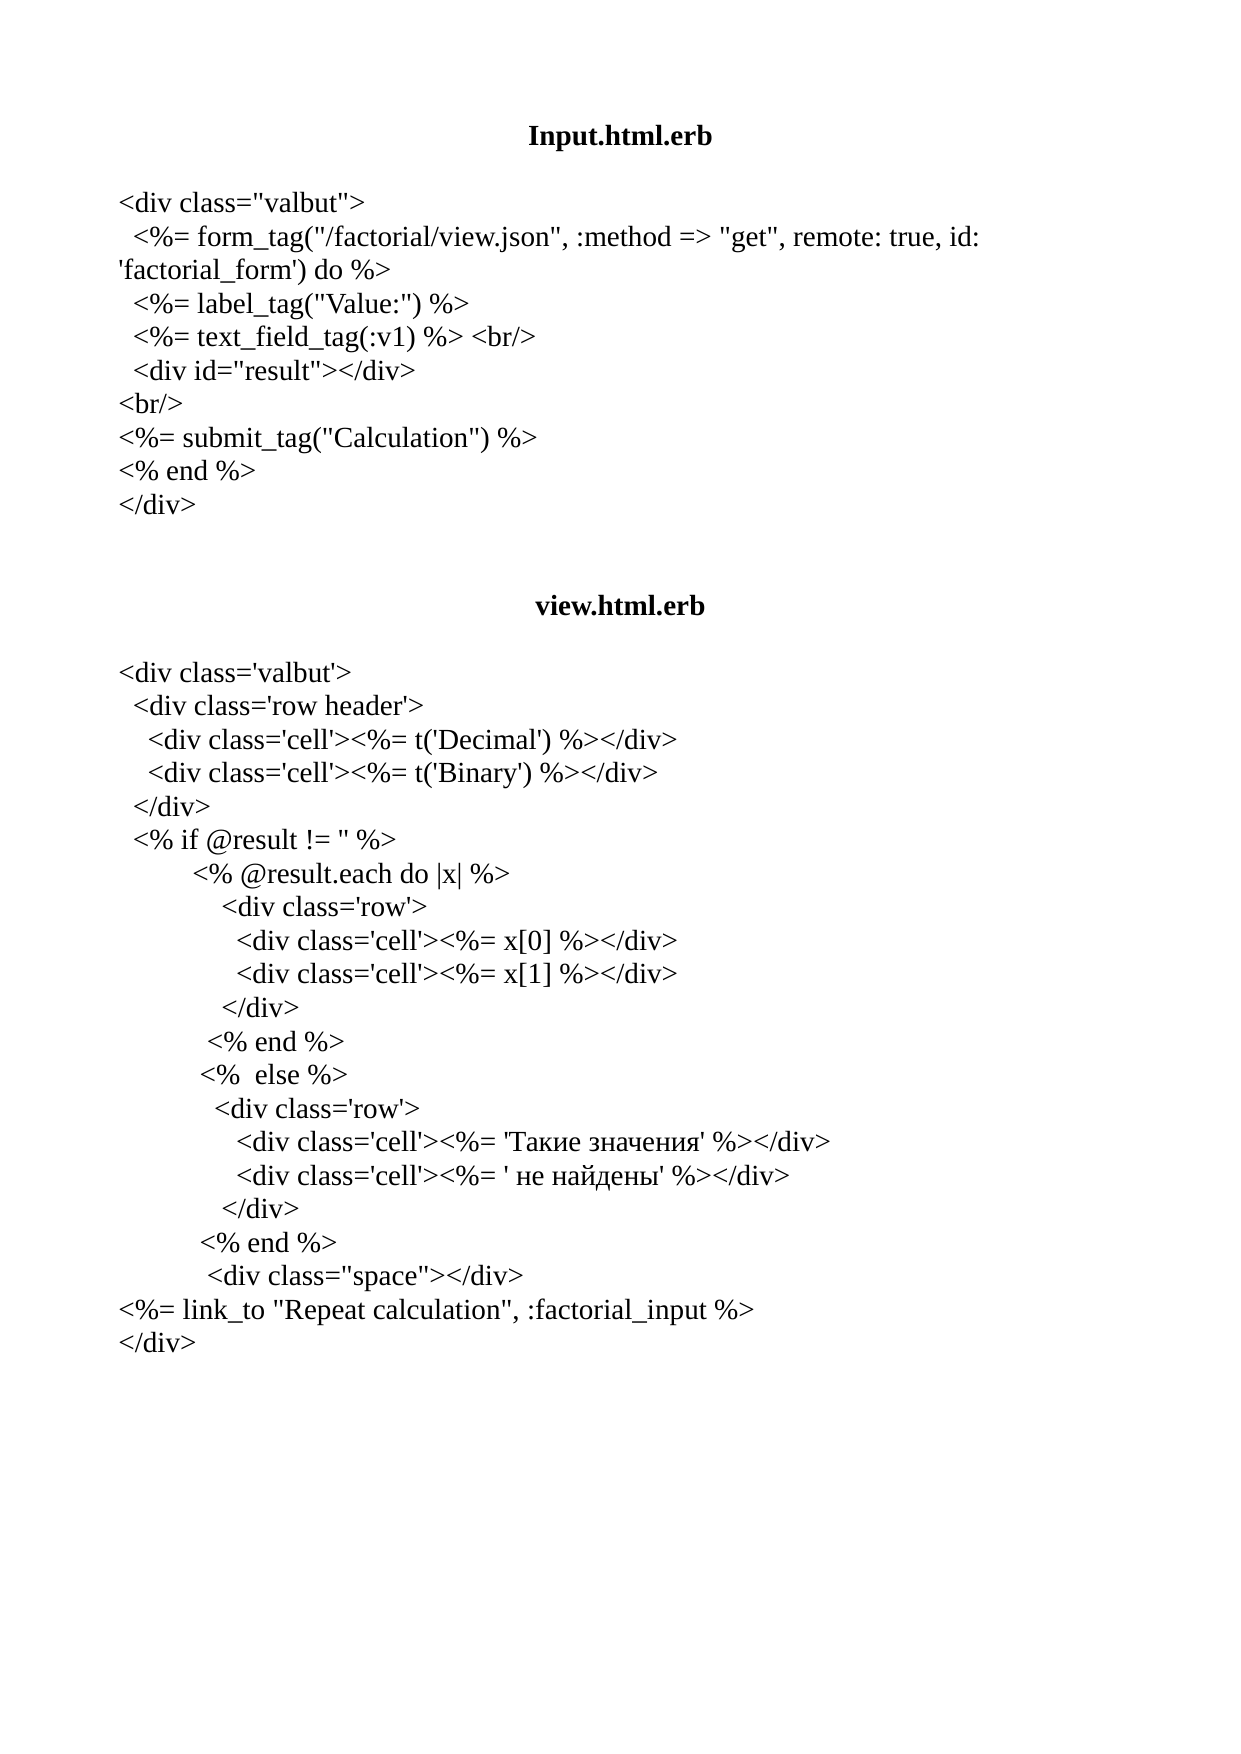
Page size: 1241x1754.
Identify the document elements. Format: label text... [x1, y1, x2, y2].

text <div class='row'> [118, 889, 1122, 923]
text <%= submit_tag("Calculation") %> [118, 420, 1122, 453]
text <br/> [118, 386, 1122, 420]
text <%= text_field_tag(:v1) %> <br/> [118, 319, 1122, 353]
text <div id="result"></div> [118, 353, 1122, 386]
text Input.html.erb [118, 118, 1122, 152]
text <div class='valbut'> [118, 655, 1122, 688]
text </div> [118, 1191, 1122, 1225]
text </div> [118, 789, 1122, 822]
text </div> [118, 487, 1122, 521]
text </div> [118, 990, 1122, 1024]
text <% @result.each do |x| %> [118, 856, 1122, 889]
text <%= link_to "Repeat calculation", :factorial_input %> [118, 1292, 1122, 1326]
text <div class='cell'><%= 'Такие значения' %></div> [118, 1124, 1122, 1158]
text view.html.erb [118, 588, 1122, 621]
text <%= form_tag("/factorial/view.json", :method => "get", remote: true, id: 'factorial_form') do %> [118, 219, 1122, 286]
text <div class='cell'><%= ' не найдены' %></div> [118, 1158, 1122, 1191]
text <div class='cell'><%= t('Decimal') %></div> [118, 722, 1122, 755]
text </div> [118, 1326, 1122, 1359]
text <div class='cell'><%= x[1] %></div> [118, 957, 1122, 990]
text <div class='cell'><%= t('Binary') %></div> [118, 755, 1122, 789]
text <div class='cell'><%= x[0] %></div> [118, 923, 1122, 957]
text <% if @result != '' %> [118, 822, 1122, 856]
text <% end %> [118, 453, 1122, 487]
text <div class="valbut"> [118, 185, 1122, 219]
text <% end %> [118, 1024, 1122, 1057]
text <div class='row header'> [118, 688, 1122, 722]
text <% else %> [118, 1057, 1122, 1091]
text <div class='row'> [118, 1091, 1122, 1124]
text <div class="space"></div> [118, 1258, 1122, 1292]
text <% end %> [118, 1225, 1122, 1258]
text <%= label_tag("Value:") %> [118, 286, 1122, 319]
